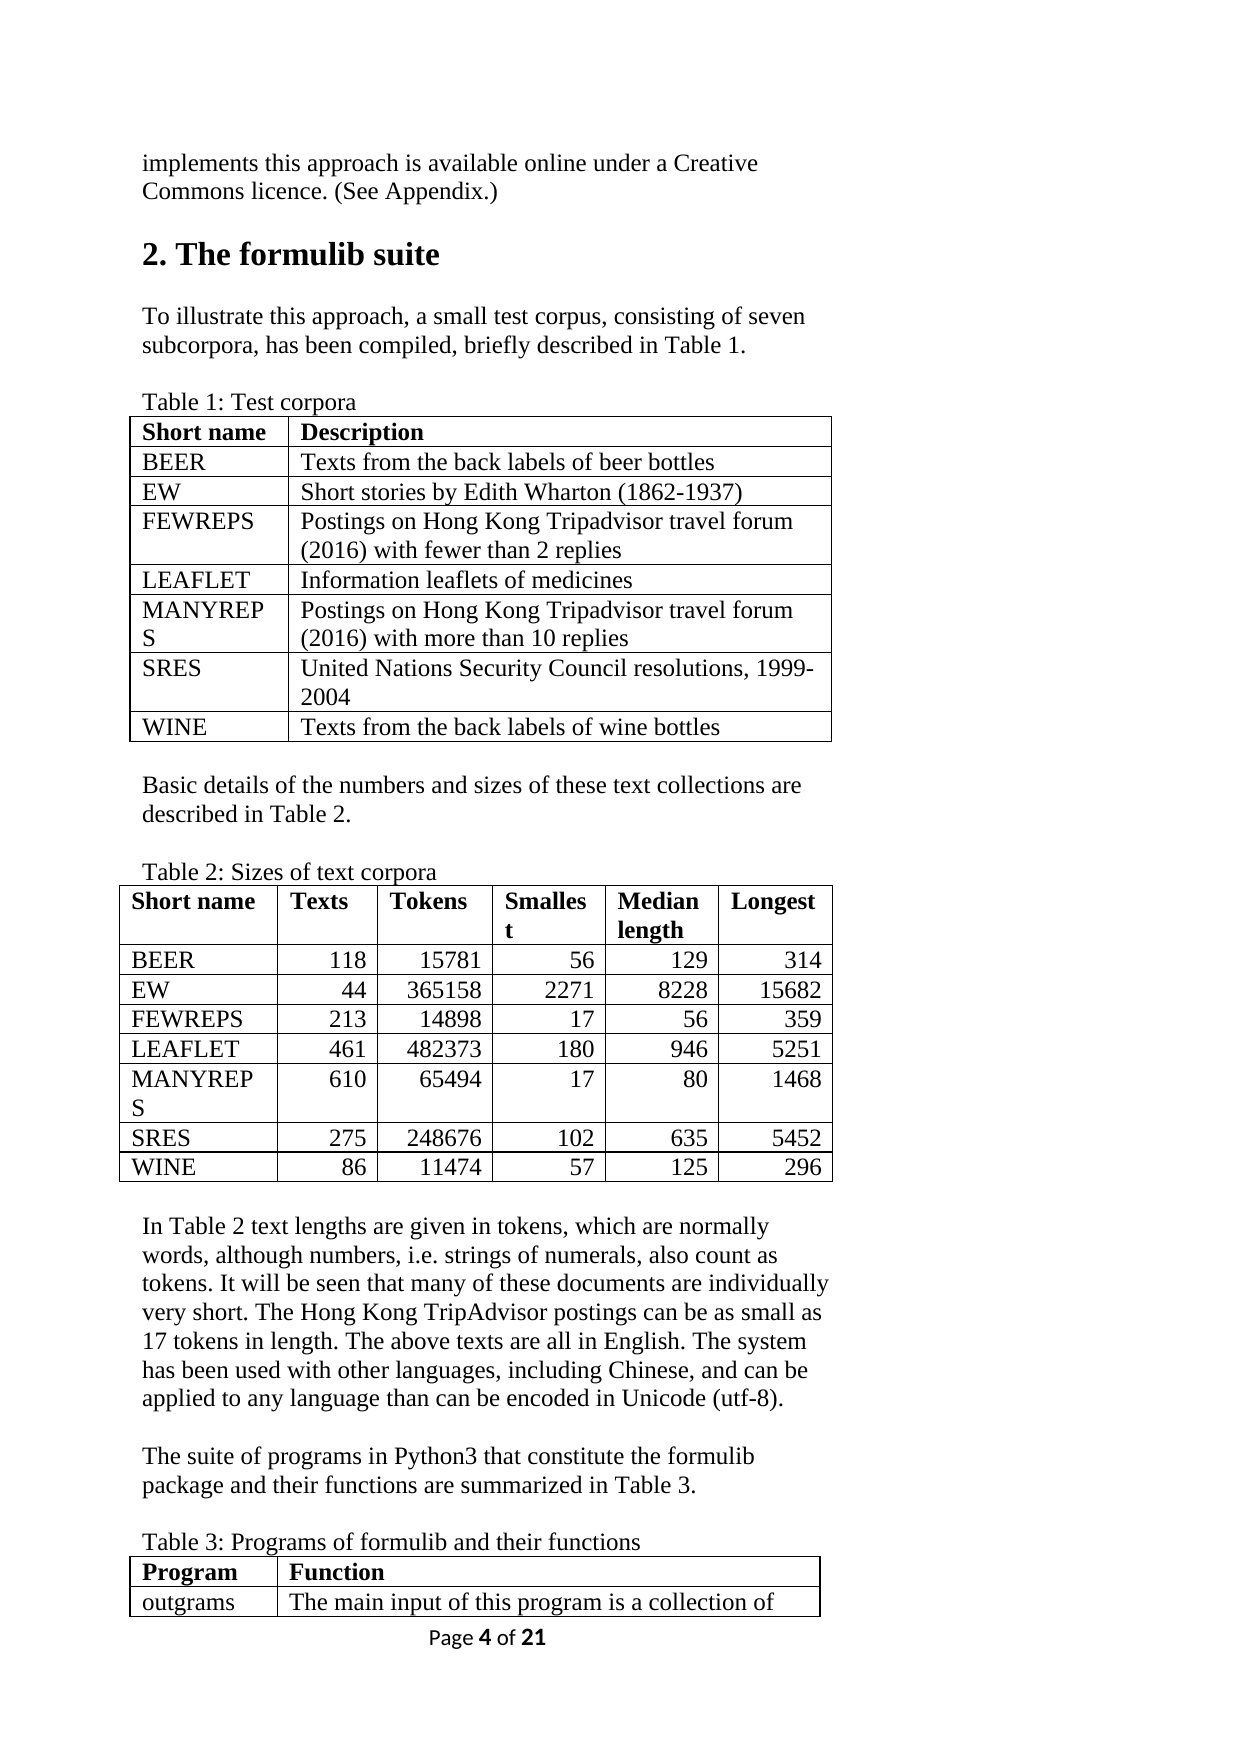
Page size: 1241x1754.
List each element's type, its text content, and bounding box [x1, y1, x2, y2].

table_cell Postings on Hong Kong Tripadvisor travel forum (2016) with more than 10 replies [289, 595, 831, 652]
table_header Tokens [378, 886, 492, 944]
table_cell 8228 [606, 975, 718, 1003]
text To illustrate this approach, a small test corpus, consisting of seven subcorpora, has been compiled, briefly described in Table 1. [142, 301, 833, 358]
table_cell Texts from the back labels of beer bottles [289, 447, 831, 476]
table_cell 17 [493, 1064, 605, 1122]
table_cell FEWREPS [120, 1005, 277, 1033]
table_cell EW [131, 477, 288, 505]
table_cell 44 [278, 975, 377, 1003]
table_cell Short stories by Edith Wharton (1862-1937) [289, 477, 831, 505]
text The suite of programs in Python3 that constitute the formulib package and their functions are summarized in Table 3. [142, 1441, 833, 1498]
table_cell 56 [493, 945, 605, 974]
table_cell The main input of this program is a collection of [278, 1587, 819, 1616]
table_cell WINE [120, 1153, 277, 1181]
table_cell 5452 [719, 1123, 832, 1151]
table_cell SRES [120, 1123, 277, 1151]
text Table 3: Programs of formulib and their functions [142, 1527, 833, 1556]
table_cell 80 [606, 1064, 718, 1122]
table_cell 15682 [719, 975, 832, 1003]
table_cell MANYREPS [131, 595, 288, 652]
table_cell 11474 [378, 1153, 492, 1181]
table_cell 365158 [378, 975, 492, 1003]
table_cell 314 [719, 945, 832, 974]
table_cell 125 [606, 1153, 718, 1181]
table_cell 213 [278, 1005, 377, 1033]
table_cell 5251 [719, 1034, 832, 1063]
text 2. The formulib suite [142, 234, 833, 272]
table_cell 180 [493, 1034, 605, 1063]
table_header Function [278, 1557, 819, 1586]
table_cell 17 [493, 1005, 605, 1033]
table_cell 102 [493, 1123, 605, 1151]
table_header Short name [131, 417, 288, 446]
table_cell 482373 [378, 1034, 492, 1063]
table_cell 15781 [378, 945, 492, 974]
table_cell FEWREPS [131, 506, 288, 564]
table_cell outgrams [131, 1587, 277, 1616]
table_cell 610 [278, 1064, 377, 1122]
text Table 1: Test corpora [142, 387, 833, 416]
table_cell 129 [606, 945, 718, 974]
table_cell 635 [606, 1123, 718, 1151]
table_cell SRES [131, 653, 288, 711]
text Basic details of the numbers and sizes of these text collections are described in Table 2. [142, 770, 833, 828]
table_cell 461 [278, 1034, 377, 1063]
table_header Texts [278, 886, 377, 944]
table_cell MANYREPS [120, 1064, 277, 1122]
table_cell 14898 [378, 1005, 492, 1033]
table_cell 57 [493, 1153, 605, 1181]
table_cell Texts from the back labels of wine bottles [289, 712, 831, 741]
table_cell EW [120, 975, 277, 1003]
table_cell 248676 [378, 1123, 492, 1151]
table_cell WINE [131, 712, 288, 741]
text implements this approach is available online under a Creative Commons licence. (See Appendix.) [142, 148, 833, 205]
table_cell 65494 [378, 1064, 492, 1122]
table_cell 275 [278, 1123, 377, 1151]
table_cell 946 [606, 1034, 718, 1063]
table_header Program [131, 1557, 277, 1586]
table_cell 118 [278, 945, 377, 974]
table_cell 359 [719, 1005, 832, 1033]
table_cell Information leaflets of medicines [289, 565, 831, 594]
table_cell Postings on Hong Kong Tripadvisor travel forum (2016) with fewer than 2 replies [289, 506, 831, 564]
table_cell 86 [278, 1153, 377, 1181]
table_cell BEER [120, 945, 277, 974]
table_header Median length [606, 886, 718, 944]
table_cell 1468 [719, 1064, 832, 1122]
table_cell LEAFLET [120, 1034, 277, 1063]
table_cell United Nations Security Council resolutions, 1999-2004 [289, 653, 831, 711]
table_cell 2271 [493, 975, 605, 1003]
table_header Short name [120, 886, 277, 944]
text In Table 2 text lengths are given in tokens, which are normally words, although numbers, i.e. strings of numerals, also count as tokens. It will be seen that many of these documents are individually very short. The Hong Kong TripAdvisor postings can be as small as 17 tokens in length. The above texts are all in English. The system has been used with other languages, including Chinese, and can be applied to any language than can be encoded in Unicode (utf-8). [142, 1211, 833, 1412]
table_cell LEAFLET [131, 565, 288, 594]
table_header Description [289, 417, 831, 446]
table_cell 56 [606, 1005, 718, 1033]
text Table 2: Sizes of text corpora [142, 857, 833, 885]
table_header Longest [719, 886, 832, 944]
table_cell 296 [719, 1153, 832, 1181]
table_header Smallest [493, 886, 605, 944]
table_cell BEER [131, 447, 288, 476]
